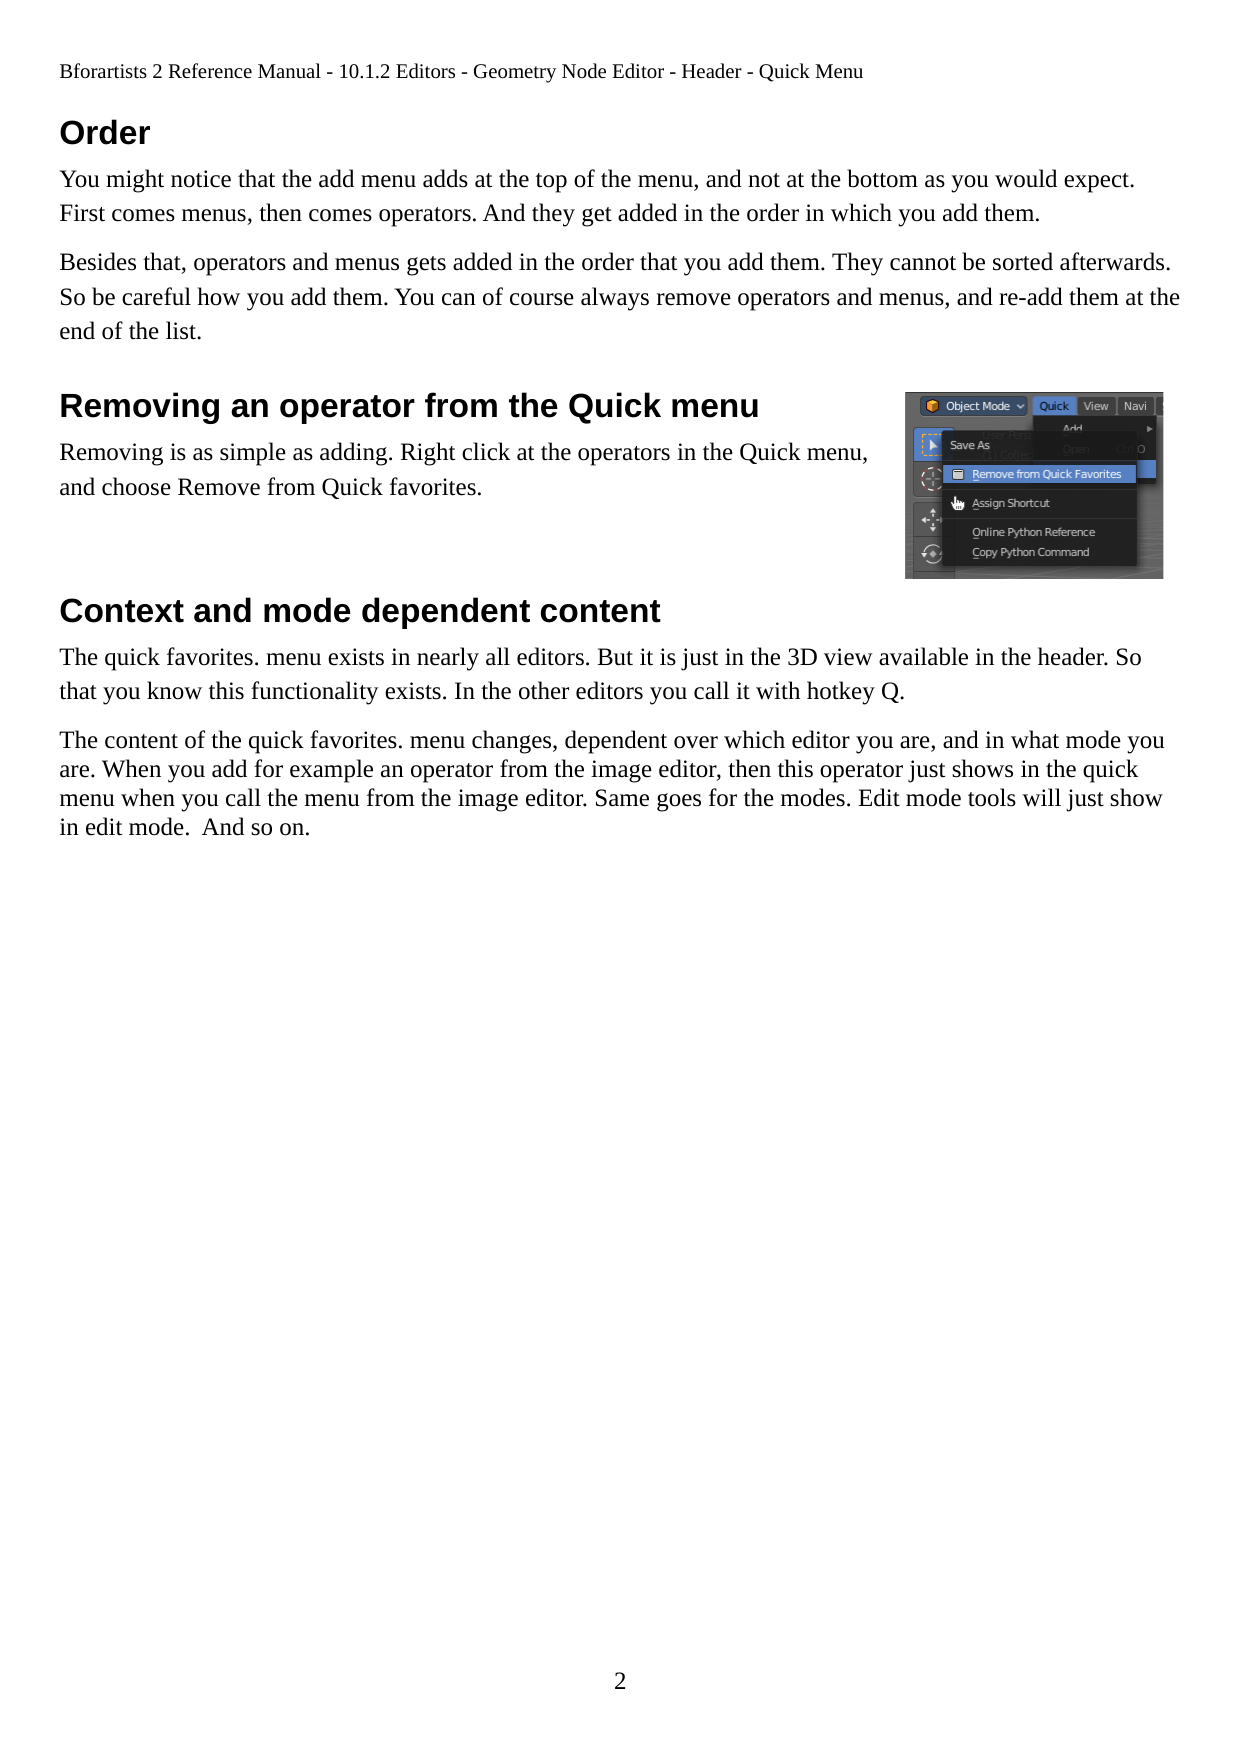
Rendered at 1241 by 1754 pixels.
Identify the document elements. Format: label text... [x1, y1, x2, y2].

text The content of the quick favorites. menu changes, dependent over which editor you are, and in what mode you are. When you add for example an operator from the image editor, then this operator just shows in the quick menu when you call the menu from the image editor. Same goes for the modes. Edit mode tools will just show in edit mode. And so on. [59, 725, 1181, 840]
text The quick favorites. menu exists in nearly all editors. But it is just in the 3D view available in the header. So that you know this functionality exists. In the other editors you call it with hotkey Q. [59, 642, 1181, 705]
text Removing is as simple as adding. Right click at the operators in the Quick menu, and choose Remove from Quick favorites. [59, 437, 905, 501]
subtitle Context and mode dependent content [59, 591, 1181, 629]
text Besides that, operators and menus gets added in the order that you add them. They cannot be sorted afterwards. So be careful how you add them. You can of course always remove operators and menus, and re-add them at the end of the list. [59, 247, 1181, 345]
subtitle Removing an operator from the Quick menu [59, 386, 1181, 425]
subtitle Order [59, 113, 1181, 151]
picture [905, 392, 1164, 579]
text You might notice that the add menu adds at the top of the menu, and not at the bottom as you would expect. First comes menus, then comes operators. And they get added in the order in which you add them. [59, 164, 1181, 227]
